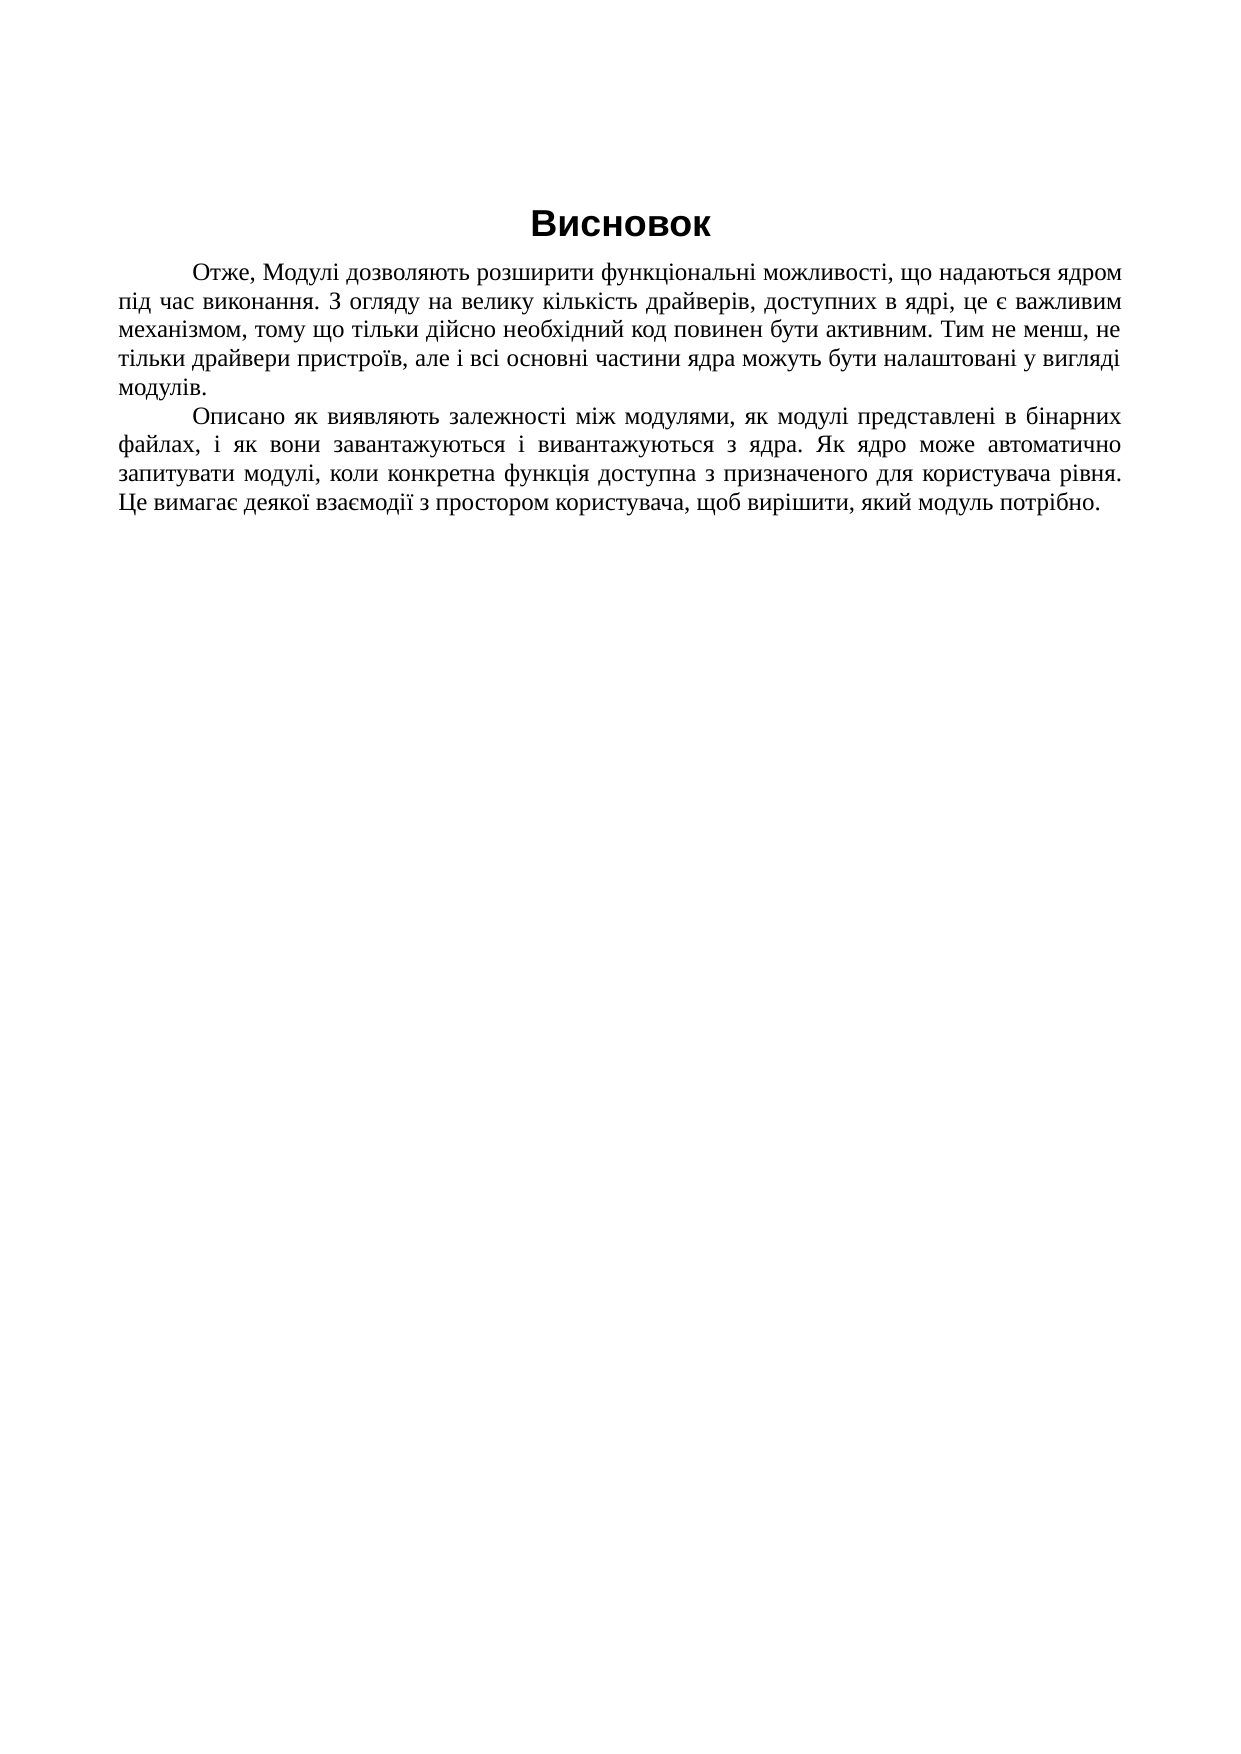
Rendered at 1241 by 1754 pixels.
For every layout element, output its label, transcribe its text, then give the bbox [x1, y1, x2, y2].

text Отже, Модулі дозволяють розширити функціональні можливості, що надаються ядром під час виконання. З огляду на велику кількість драйверів, доступних в ядрі, це є важливим механізмом, тому що тільки дійсно необхідний код повинен бути активним. Тим не менш, не тільки драйвери пристроїв, але і всі основні частини ядра можуть бути налаштовані у вигляді модулів. [118, 257, 1123, 401]
subtitle Висновок [118, 201, 1123, 244]
text Описано як виявляють залежності між модулями, як модулі представлені в бінарних файлах, і як вони завантажуються і вивантажуються з ядра. Як ядро може автоматично запитувати модулі, коли конкретна функція доступна з призначеного для користувача рівня. Це вимагає деякої взаємодії з простором користувача, щоб вирішити, який модуль потрібно. [118, 401, 1123, 516]
